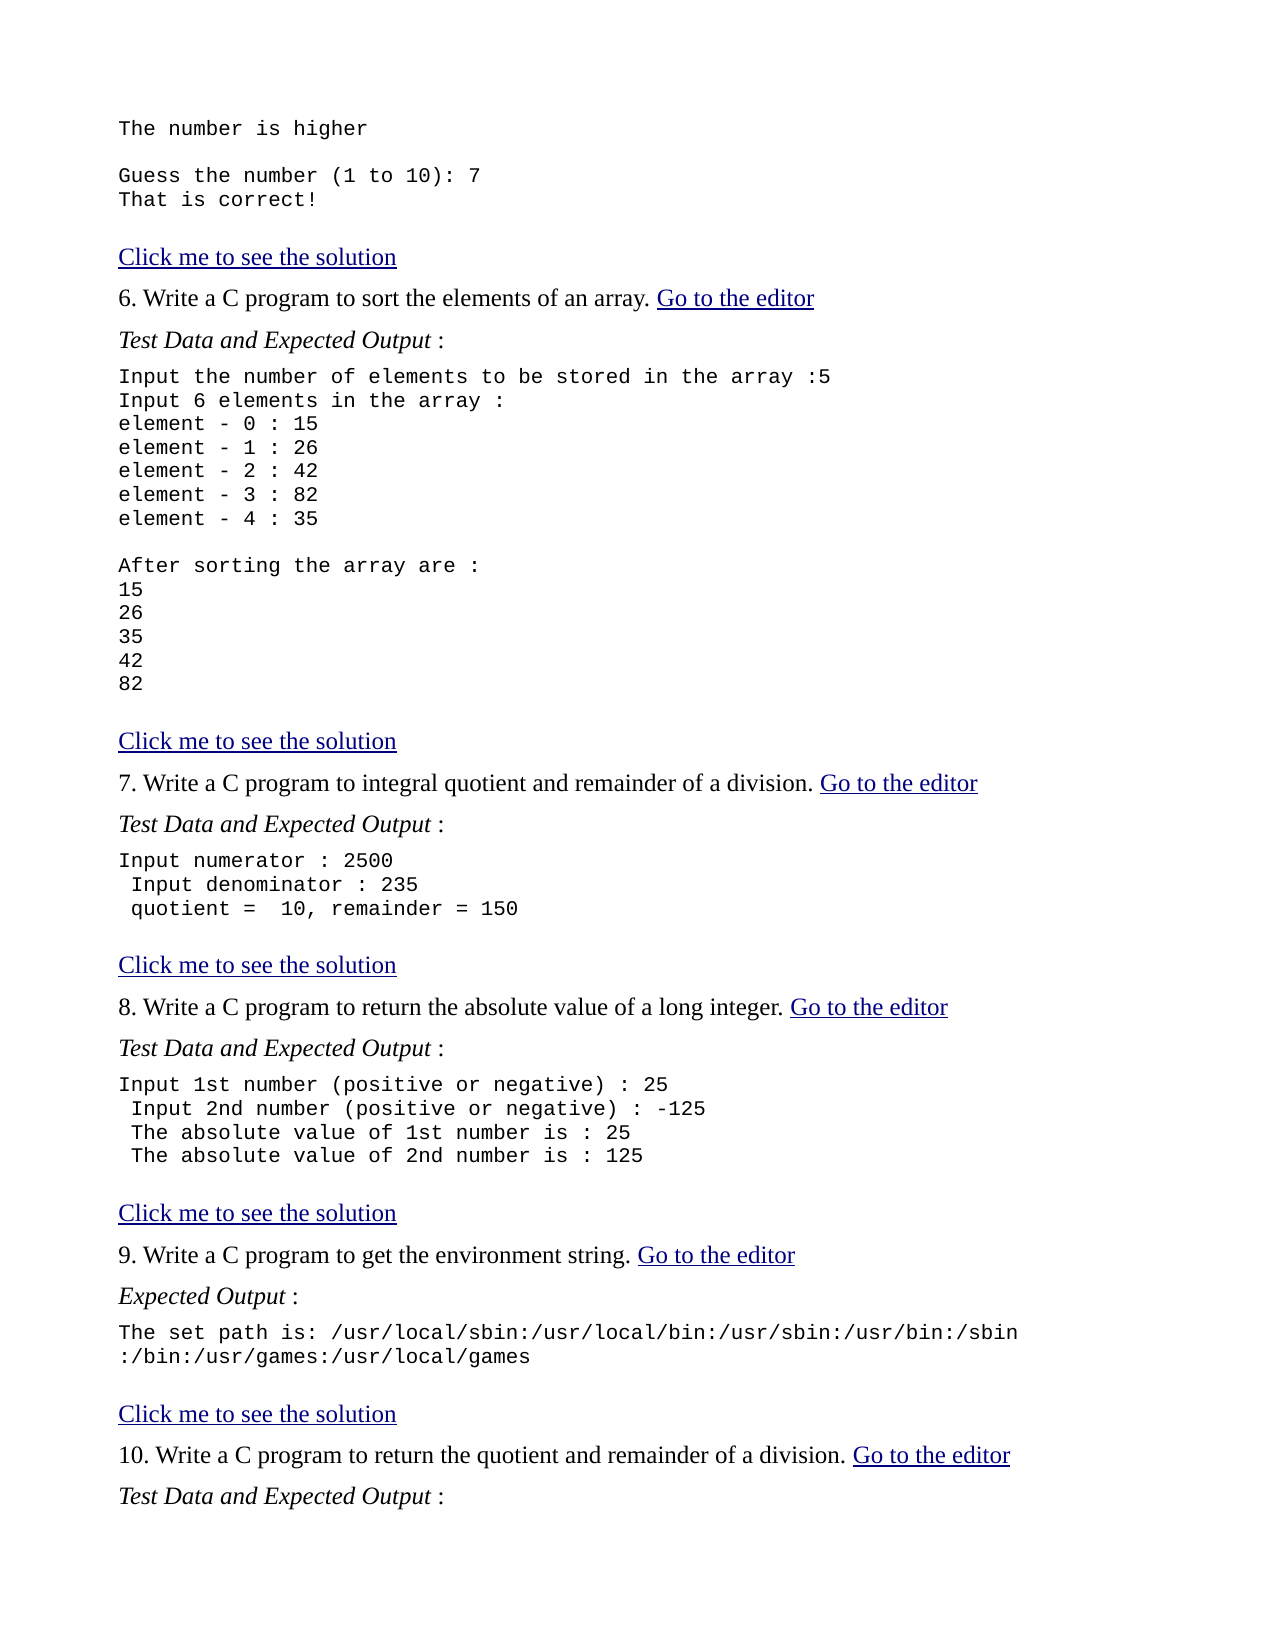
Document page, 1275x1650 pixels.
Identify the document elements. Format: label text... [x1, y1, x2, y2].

text Click me to see the solution [118, 951, 1157, 979]
text Click me to see the solution [118, 1399, 1157, 1428]
text 9. Write a C program to get the environment string. Go to the editor [118, 1240, 1157, 1268]
text element - 0 : 15 [118, 413, 1157, 437]
text Input 1st number (positive or negative) : 25 [118, 1074, 1157, 1098]
text After sorting the array are : [118, 555, 1157, 579]
text The absolute value of 1st number is : 25 [118, 1122, 1157, 1145]
text Input numerator : 2500 [118, 850, 1157, 874]
text element - 4 : 35 [118, 508, 1157, 531]
text element - 1 : 26 [118, 437, 1157, 461]
text Test Data and Expected Output : [118, 809, 1157, 838]
text Test Data and Expected Output : [118, 1481, 1157, 1510]
text Test Data and Expected Output : [118, 1033, 1157, 1062]
text :/bin:/usr/games:/usr/local/games [118, 1346, 1157, 1369]
text That is correct! [118, 189, 1157, 213]
text Click me to see the solution [118, 242, 1157, 271]
text Guess the number (1 to 10): 7 [118, 165, 1157, 189]
text The set path is: /usr/local/sbin:/usr/local/bin:/usr/sbin:/usr/bin:/sbin [118, 1322, 1157, 1346]
text 7. Write a C program to integral quotient and remainder of a division. Go to the editor [118, 768, 1157, 796]
text 10. Write a C program to return the quotient and remainder of a division. Go to the editor [118, 1440, 1157, 1469]
text 26 [118, 602, 1157, 626]
text 15 [118, 579, 1157, 602]
text 6. Write a C program to sort the elements of an array. Go to the editor [118, 283, 1157, 312]
text Click me to see the solution [118, 1198, 1157, 1227]
text Input denominator : 235 [118, 874, 1157, 897]
text 42 [118, 650, 1157, 673]
text Input the number of elements to be stored in the array :5 [118, 366, 1157, 389]
text quotient = 10, remainder = 150 [118, 897, 1157, 921]
text The number is higher [118, 118, 1157, 142]
text Input 6 elements in the array : [118, 389, 1157, 413]
text 82 [118, 673, 1157, 697]
text 8. Write a C program to return the absolute value of a long integer. Go to the editor [118, 992, 1157, 1021]
text 35 [118, 626, 1157, 650]
text element - 2 : 42 [118, 461, 1157, 484]
text Input 2nd number (positive or negative) : -125 [118, 1098, 1157, 1122]
text element - 3 : 82 [118, 484, 1157, 508]
text The absolute value of 2nd number is : 125 [118, 1145, 1157, 1169]
text Test Data and Expected Output : [118, 325, 1157, 353]
text Expected Output : [118, 1281, 1157, 1310]
text Click me to see the solution [118, 726, 1157, 755]
